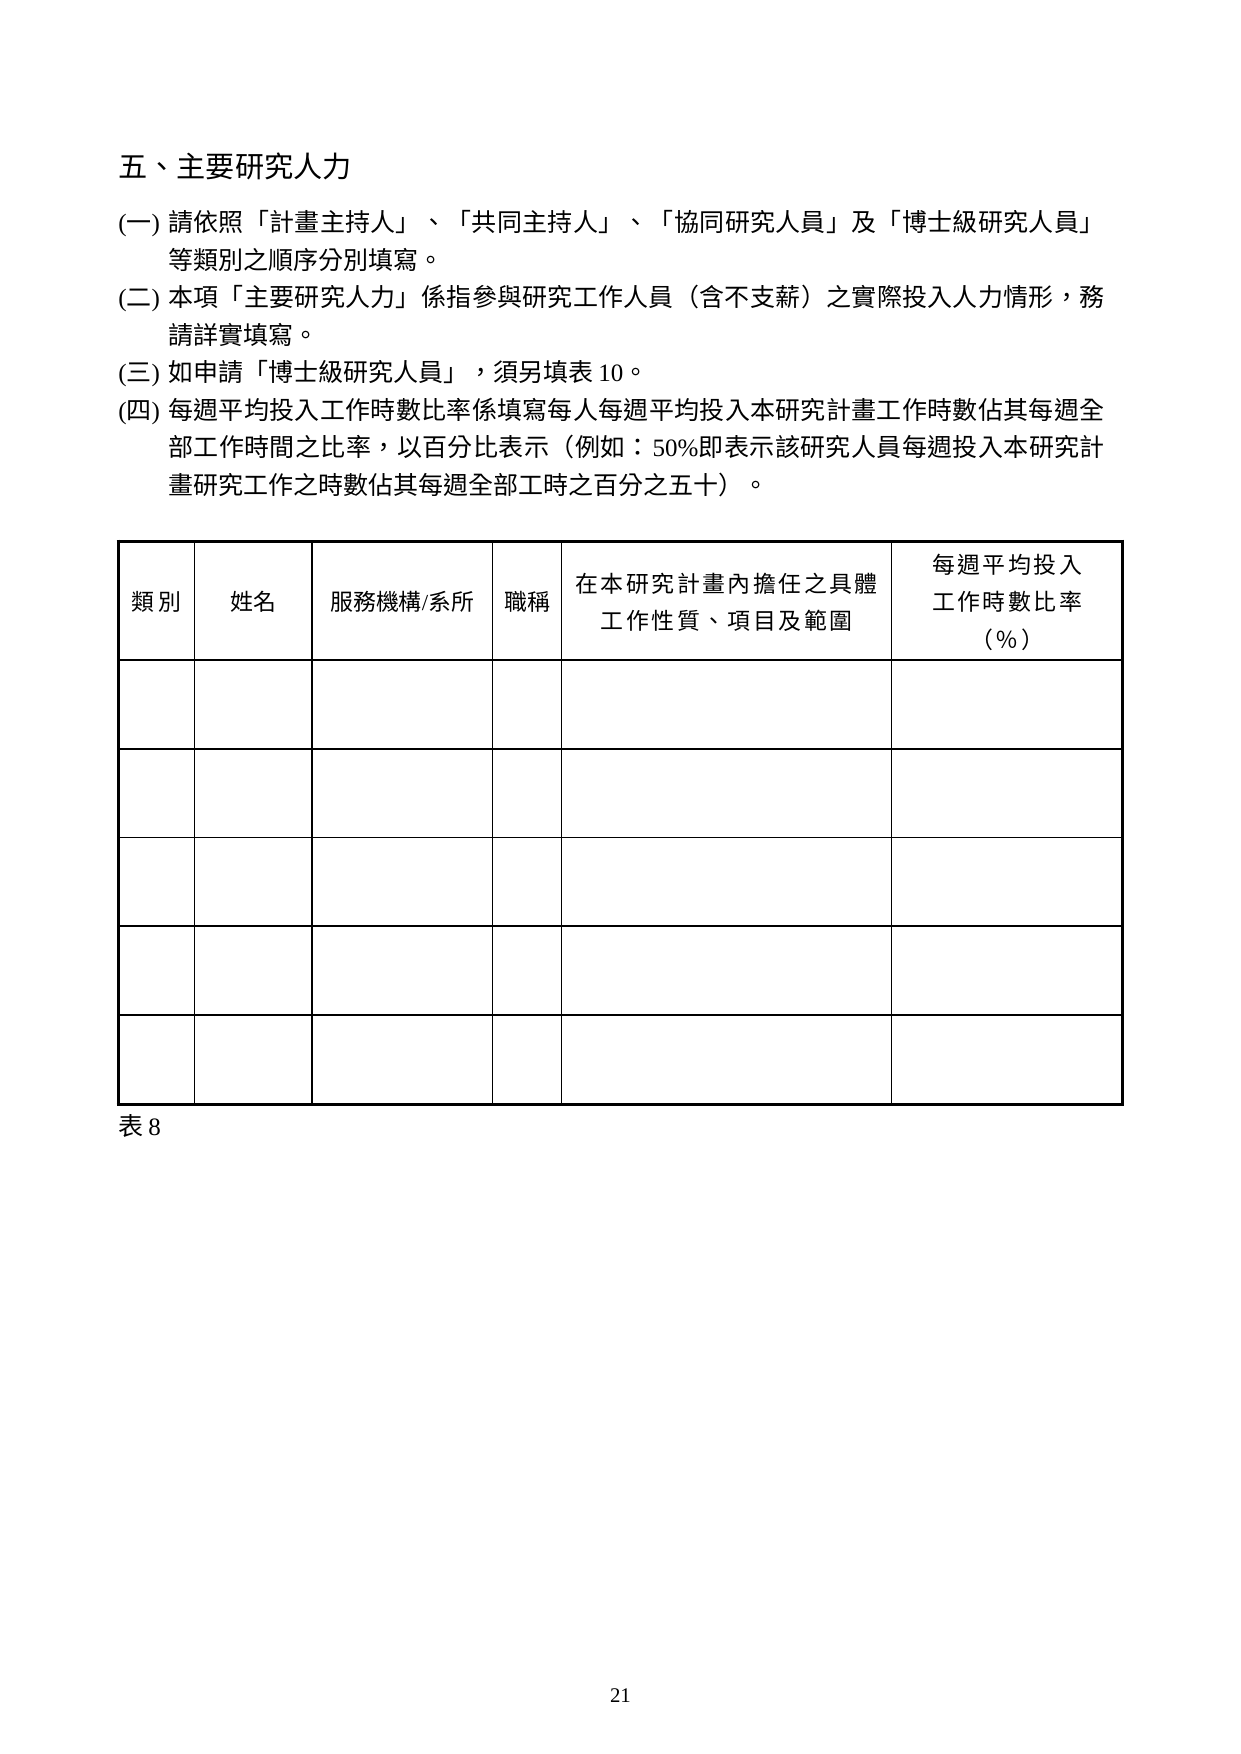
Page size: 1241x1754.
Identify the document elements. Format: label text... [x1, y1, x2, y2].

table_header 每週平均投入 工作時數比率（％） [892, 543, 1121, 659]
table_cell [892, 927, 1121, 1014]
table_cell [195, 1016, 311, 1102]
table_header 服務機構/系所 [313, 543, 492, 659]
table_cell [313, 927, 492, 1014]
table_cell [562, 927, 891, 1014]
table_cell [120, 838, 194, 925]
list 如申請「博士級研究人員」，須另填表10。 [118, 352, 1106, 389]
table_cell [120, 927, 194, 1014]
table_cell [195, 750, 311, 837]
list 請依照「計畫主持人」、「共同主持人」、「協同研究人員」及「博士級研究人員」等類別之順序分別填寫。 [118, 202, 1106, 277]
table_cell [120, 661, 194, 748]
table_cell [562, 750, 891, 837]
table_header 姓名 [195, 543, 311, 659]
text 表8 [118, 1106, 1122, 1143]
list 本項「主要研究人力」係指參與研究工作人員（含不支薪）之實際投入人力情形，務請詳實填寫。 [118, 277, 1106, 352]
table_header 在本研究計畫內擔任之具體工作性質、項目及範圍 [562, 543, 891, 659]
list 每週平均投入工作時數比率係填寫每人每週平均投入本研究計畫工作時數佔其每週全部工作時間之比率，以百分比表示（例如：50%即表示該研究人員每週投入本研究計畫研究工作之時數佔其每週全部工時之百分之五十）。 [118, 389, 1106, 502]
table_cell [120, 1016, 194, 1102]
table_header 職稱 [493, 543, 561, 659]
table_header 類 別 [120, 543, 194, 659]
table_cell [493, 661, 561, 748]
table_cell [313, 1016, 492, 1102]
table_cell [493, 750, 561, 837]
table_cell [120, 750, 194, 837]
table_cell [562, 661, 891, 748]
table_cell [313, 838, 492, 925]
table_cell [493, 927, 561, 1014]
subtitle 五、主要研究人力 [118, 127, 1122, 202]
table_cell [892, 661, 1121, 748]
table_cell [195, 838, 311, 925]
table_cell [313, 750, 492, 837]
table_cell [313, 661, 492, 748]
table_cell [562, 838, 891, 925]
table_cell [493, 1016, 561, 1102]
table_cell [195, 661, 311, 748]
table_cell [493, 838, 561, 925]
table_cell [892, 750, 1121, 837]
table_cell [195, 927, 311, 1014]
table_cell [892, 838, 1121, 925]
table_cell [562, 1016, 891, 1102]
table_cell [892, 1016, 1121, 1102]
